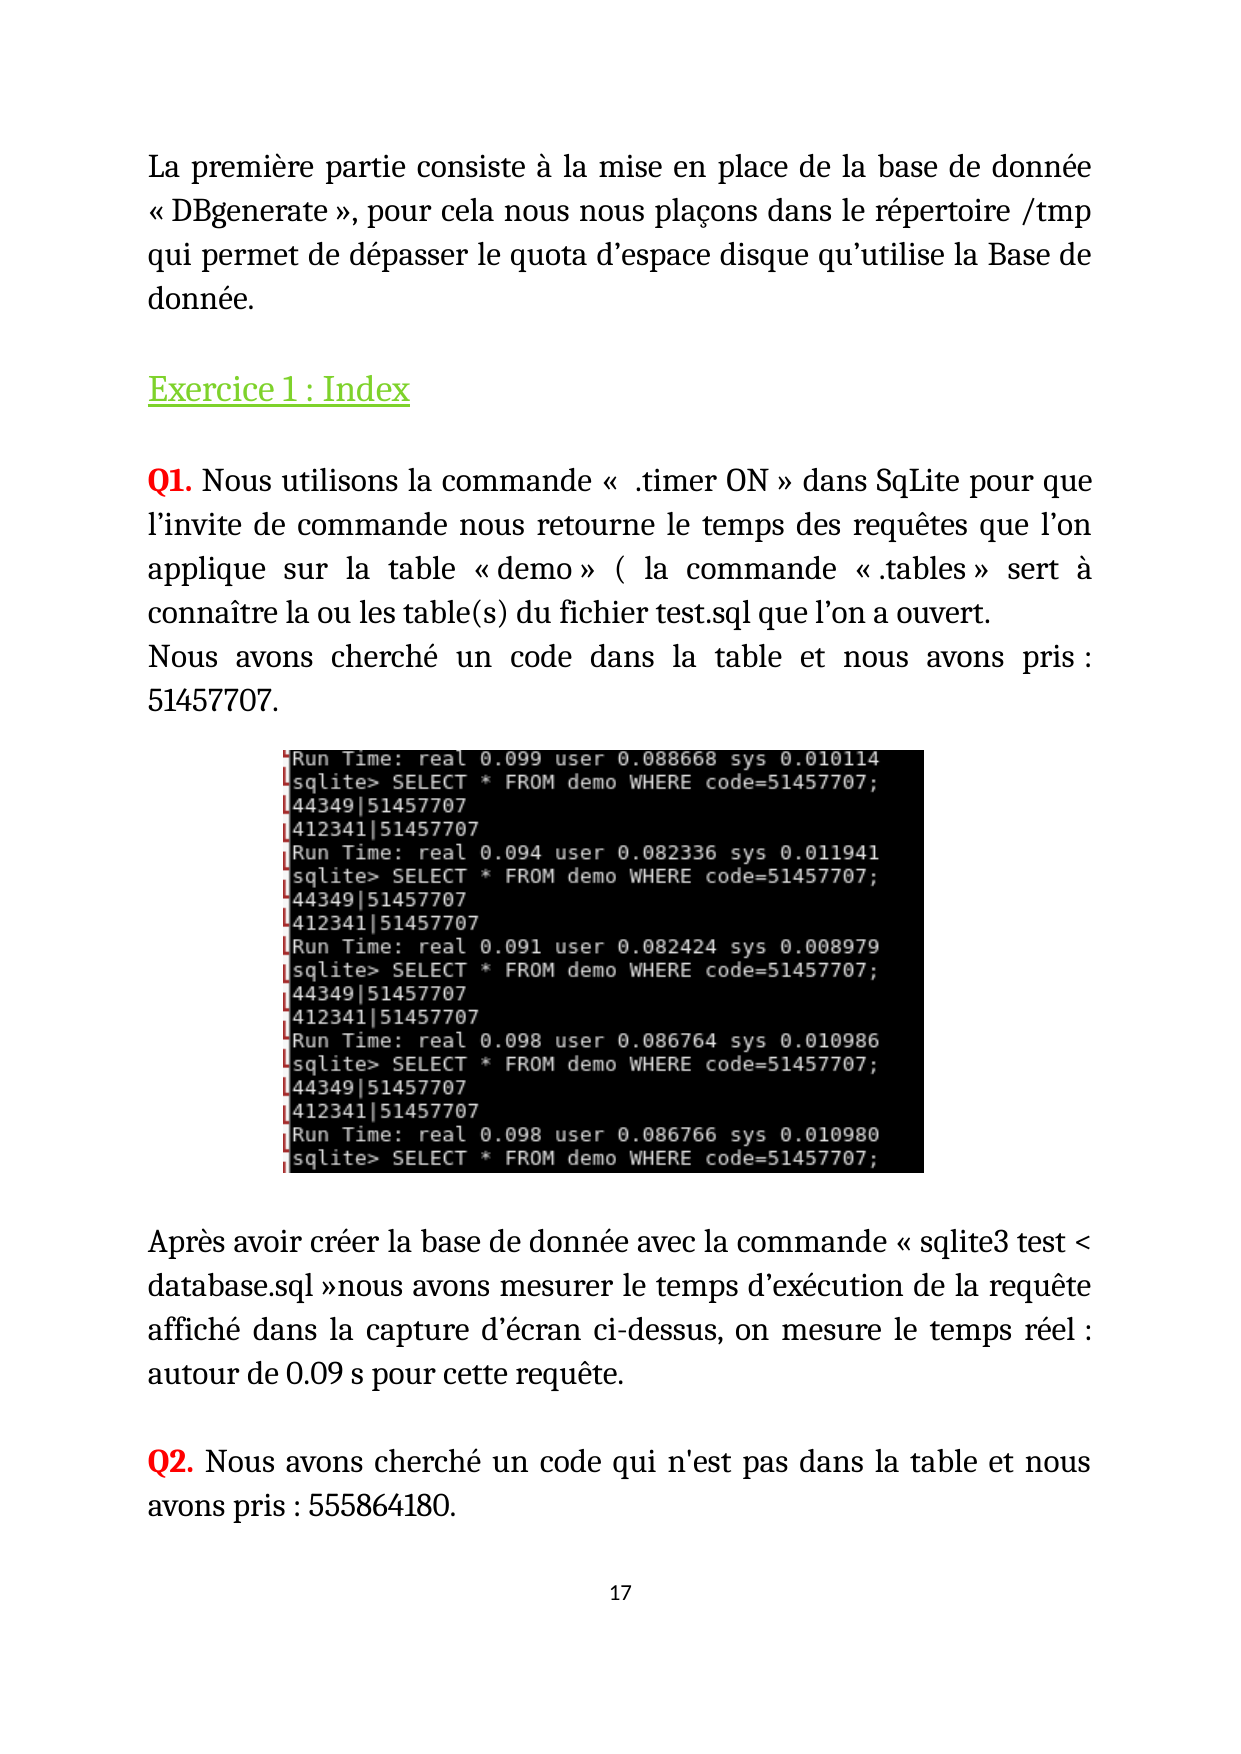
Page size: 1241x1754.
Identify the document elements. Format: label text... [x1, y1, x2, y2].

text Exercice 1 : Index [148, 368, 1093, 411]
picture [283, 750, 924, 1173]
text Nous avons cherché un code dans la table et nous avons pris : 51457707. [148, 638, 1093, 720]
text Q2. Nous avons cherché un code qui n'est pas dans la table et nous avons pris : 555864180. [148, 1442, 1093, 1525]
text Après avoir créer la base de donnée avec la commande « sqlite3 test < database.sql »nous avons mesurer le temps d’exécution de la requête affiché dans la capture d’écran ci-dessus, on mesure le temps réel : autour de 0.09 s pour cette requête. [148, 1222, 1093, 1393]
text La première partie consiste à la mise en place de la base de donnée « DBgenerate », pour cela nous nous plaçons dans le répertoire /tmp qui permet de dépasser le quota d’espace disque qu’utilise la Base de donnée. [148, 148, 1093, 318]
text Q1. Nous utilisons la commande « .timer ON » dans SqLite pour que l’invite de commande nous retourne le temps des requêtes que l’on applique sur la table « demo » ( la commande « .tables » sert à connaître la ou les table(s) du fichier test.sql que l’on a ouvert. [148, 462, 1093, 632]
